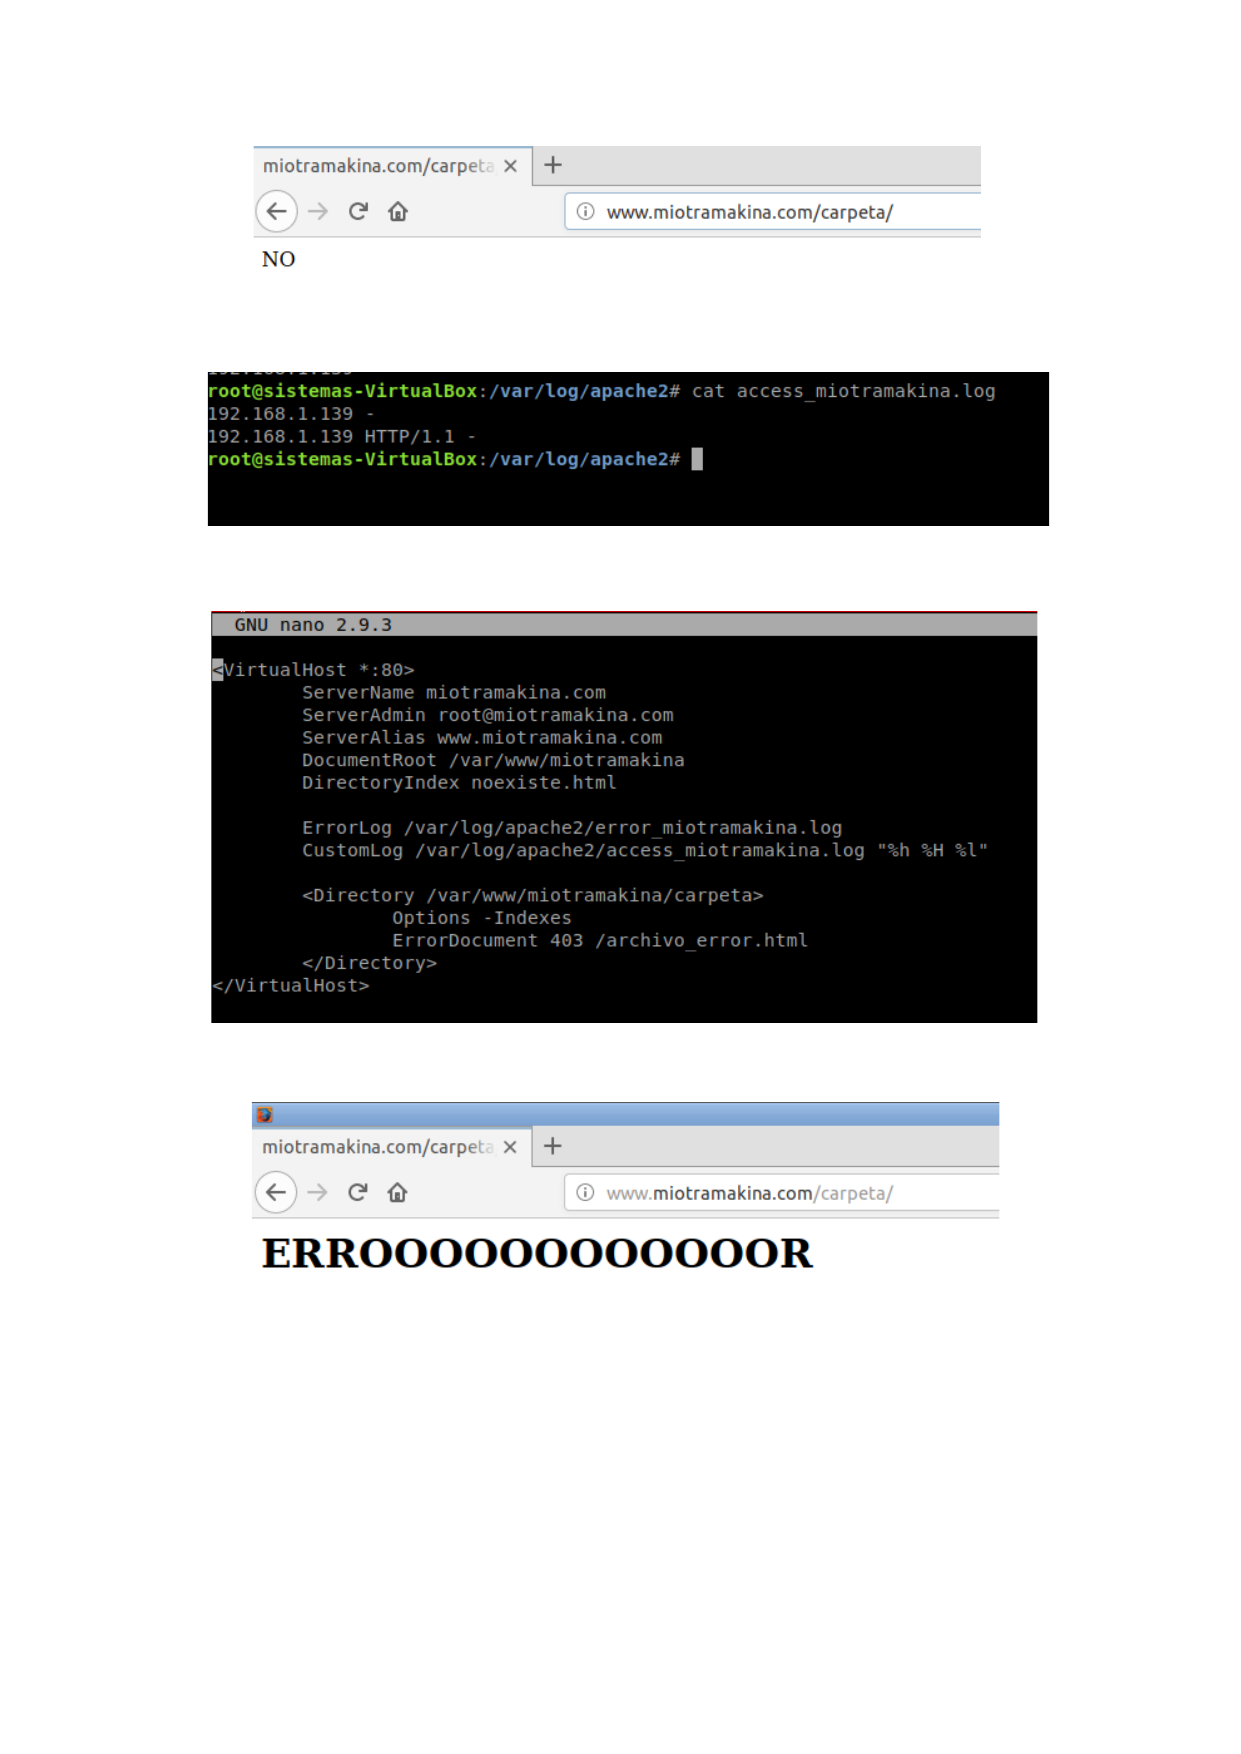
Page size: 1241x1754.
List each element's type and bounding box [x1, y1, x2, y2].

picture [251, 1102, 1000, 1442]
picture [211, 611, 1038, 1023]
picture [253, 146, 981, 367]
picture [207, 372, 1050, 526]
